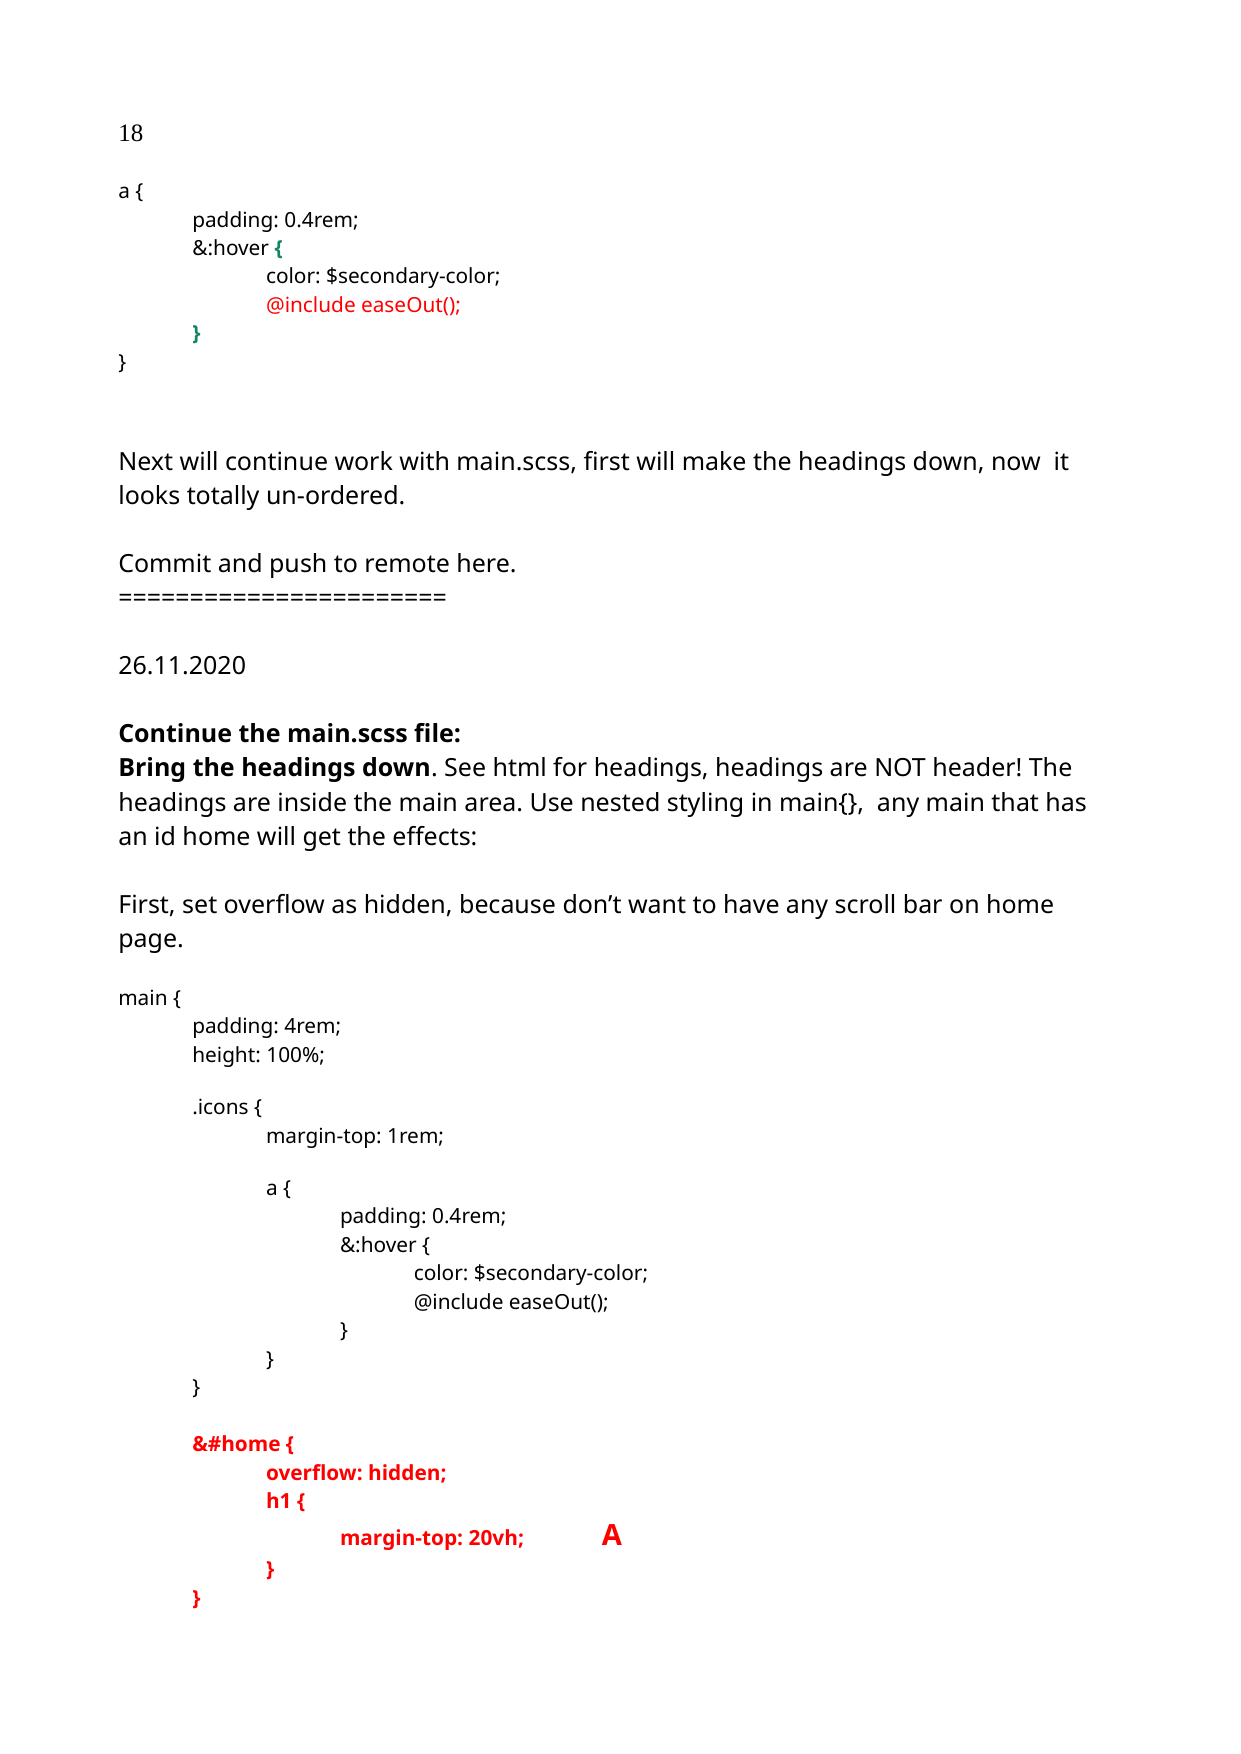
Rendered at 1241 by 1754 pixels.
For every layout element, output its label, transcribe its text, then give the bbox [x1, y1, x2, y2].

text padding: 0.4rem; [118, 1202, 1122, 1230]
text } [118, 1554, 1122, 1583]
text &:hover { [118, 1230, 1122, 1258]
text &#home { [118, 1429, 1122, 1458]
text } [118, 318, 1122, 347]
text @include easeOut(); [118, 1287, 1122, 1315]
text height: 100%; [118, 1040, 1122, 1068]
text margin-top: 20vh; A [118, 1514, 1122, 1554]
text h1 { [118, 1486, 1122, 1514]
text @include easeOut(); [118, 290, 1122, 318]
text .icons { [118, 1092, 1122, 1121]
text overflow: hidden; [118, 1458, 1122, 1486]
text Continue the main.scss file: [118, 716, 1122, 750]
text a { [118, 1173, 1122, 1202]
text Next will continue work with main.scss, first will make the headings down, now it looks totally un-ordered. [118, 443, 1122, 512]
text 26.11.2020 [118, 648, 1122, 682]
text } [118, 1315, 1122, 1344]
text } [118, 1344, 1122, 1372]
text } [118, 1583, 1122, 1611]
text ======================= [118, 580, 1122, 614]
text color: $secondary-color; [118, 262, 1122, 290]
text } [118, 347, 1122, 375]
text Commit and push to remote here. [118, 546, 1122, 580]
text &:hover { [118, 233, 1122, 262]
text margin-top: 1rem; [118, 1121, 1122, 1149]
text } [118, 1372, 1122, 1401]
text padding: 4rem; [118, 1011, 1122, 1040]
text Bring the headings down. See html for headings, headings are NOT header! The headings are inside the main area. Use nested styling in main{}, any main that has an id home will get the effects: [118, 750, 1122, 852]
text main { [118, 983, 1122, 1011]
text a { [118, 176, 1122, 205]
text padding: 0.4rem; [118, 205, 1122, 233]
text First, set overflow as hidden, because don’t want to have any scroll bar on home page. [118, 886, 1122, 954]
text color: $secondary-color; [118, 1258, 1122, 1287]
